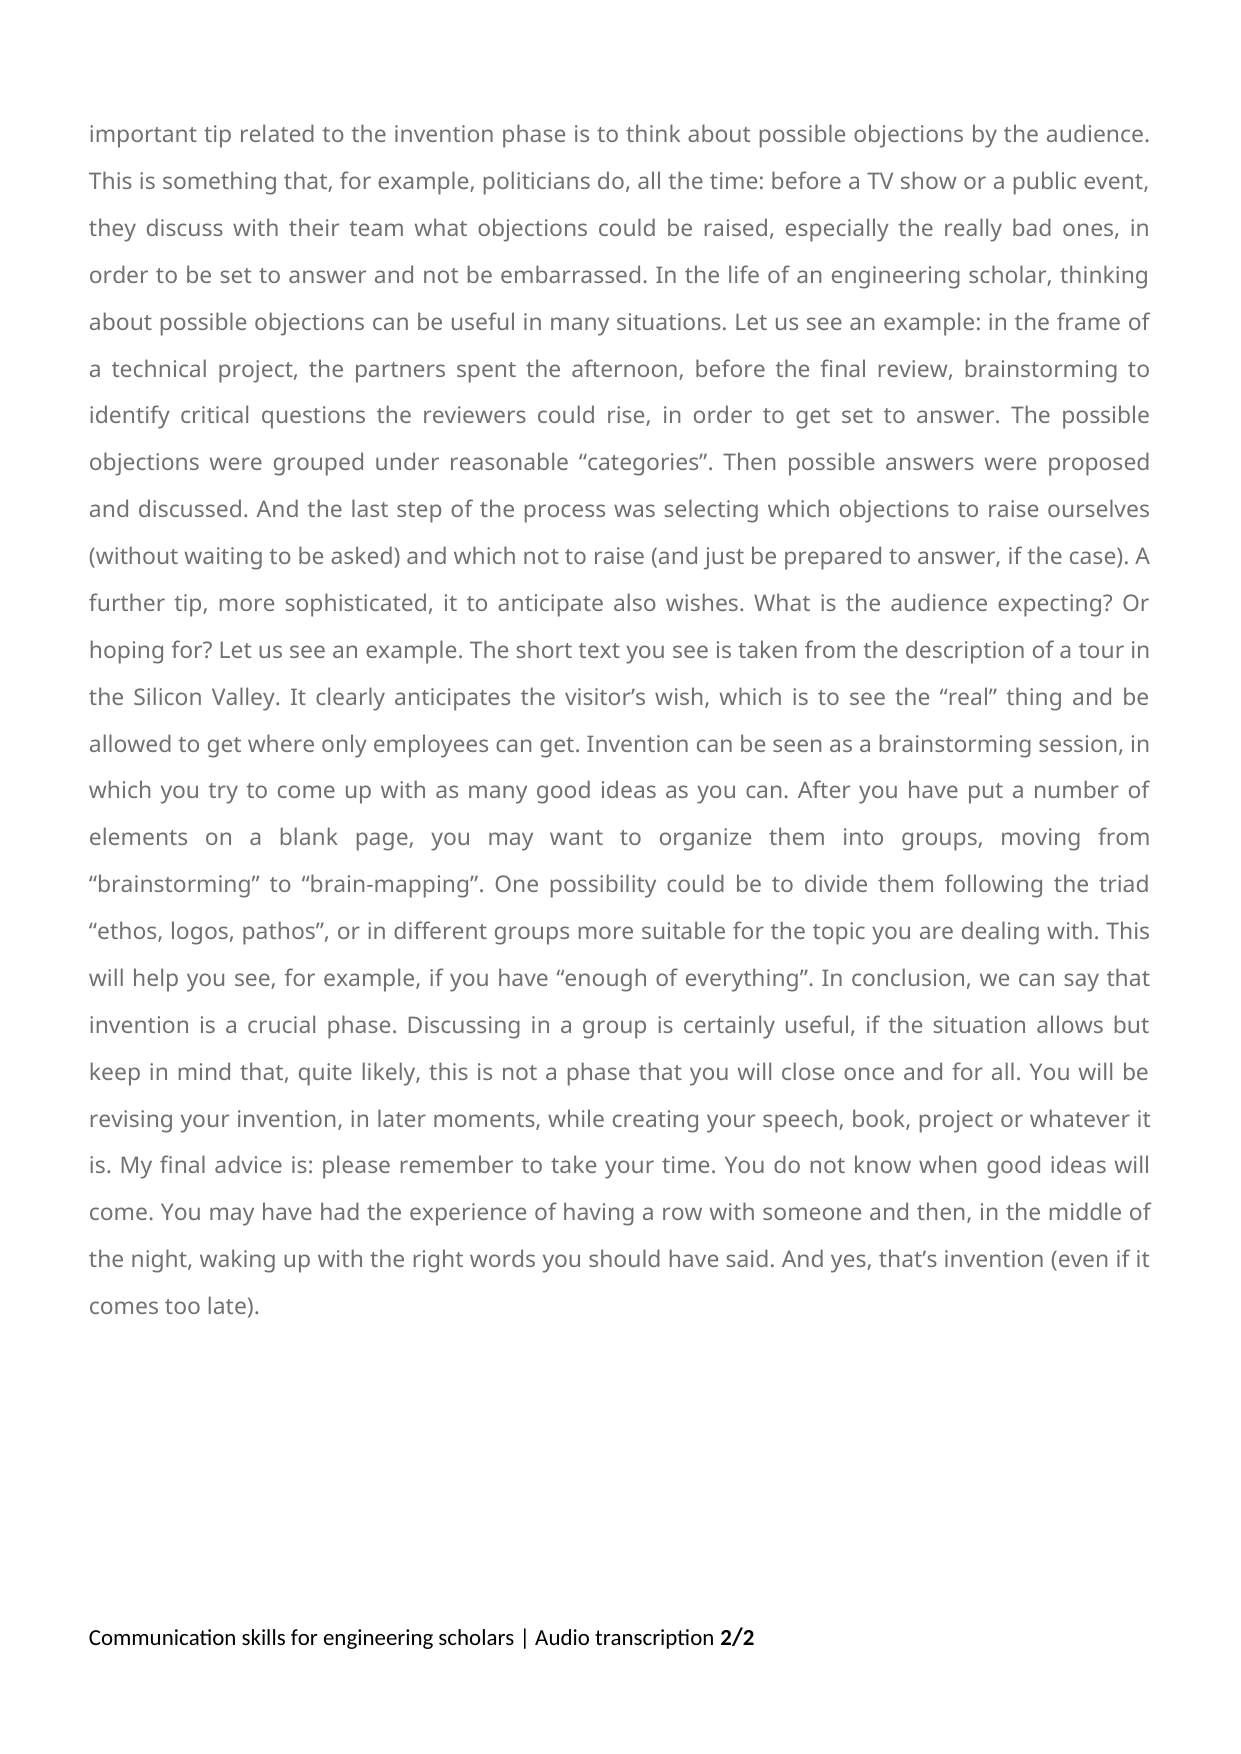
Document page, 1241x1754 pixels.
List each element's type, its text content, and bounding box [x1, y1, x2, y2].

text important tip related to the invention phase is to think about possible objections by the audience. This is something that, for example, politicians do, all the time: before a TV show or a public event, they discuss with their team what objections could be raised, especially the really bad ones, in order to be set to answer and not be embarrassed. In the life of an engineering scholar, thinking about possible objections can be useful in many situations. Let us see an example: in the frame of a technical project, the partners spent the afternoon, before the final review, brainstorming to identify critical questions the reviewers could rise, in order to get set to answer. The possible objections were grouped under reasonable “categories”. Then possible answers were proposed and discussed. And the last step of the process was selecting which objections to raise ourselves (without waiting to be asked) and which not to raise (and just be prepared to answer, if the case). A further tip, more sophisticated, it to anticipate also wishes. What is the audience expecting? Or hoping for? Let us see an example. The short text you see is taken from the description of a tour in the Silicon Valley. It clearly anticipates the visitor’s wish, which is to see the “real” thing and be allowed to get where only employees can get. Invention can be seen as a brainstorming session, in which you try to come up with as many good ideas as you can. After you have put a number of elements on a blank page, you may want to organize them into groups, moving from “brainstorming” to “brain-mapping”. One possibility could be to divide them following the triad “ethos, logos, pathos”, or in different groups more suitable for the topic you are dealing with. This will help you see, for example, if you have “enough of everything”. In conclusion, we can say that invention is a crucial phase. Discussing in a group is certainly useful, if the situation allows but keep in mind that, quite likely, this is not a phase that you will close once and for all. You will be revising your invention, in later moments, while creating your speech, book, project or whatever it is. My final advice is: please remember to take your time. You do not know when good ideas will come. You may have had the experience of having a row with someone and then, in the middle of the night, waking up with the right words you should have said. And yes, that’s invention (even if it comes too late). [89, 118, 1152, 1321]
